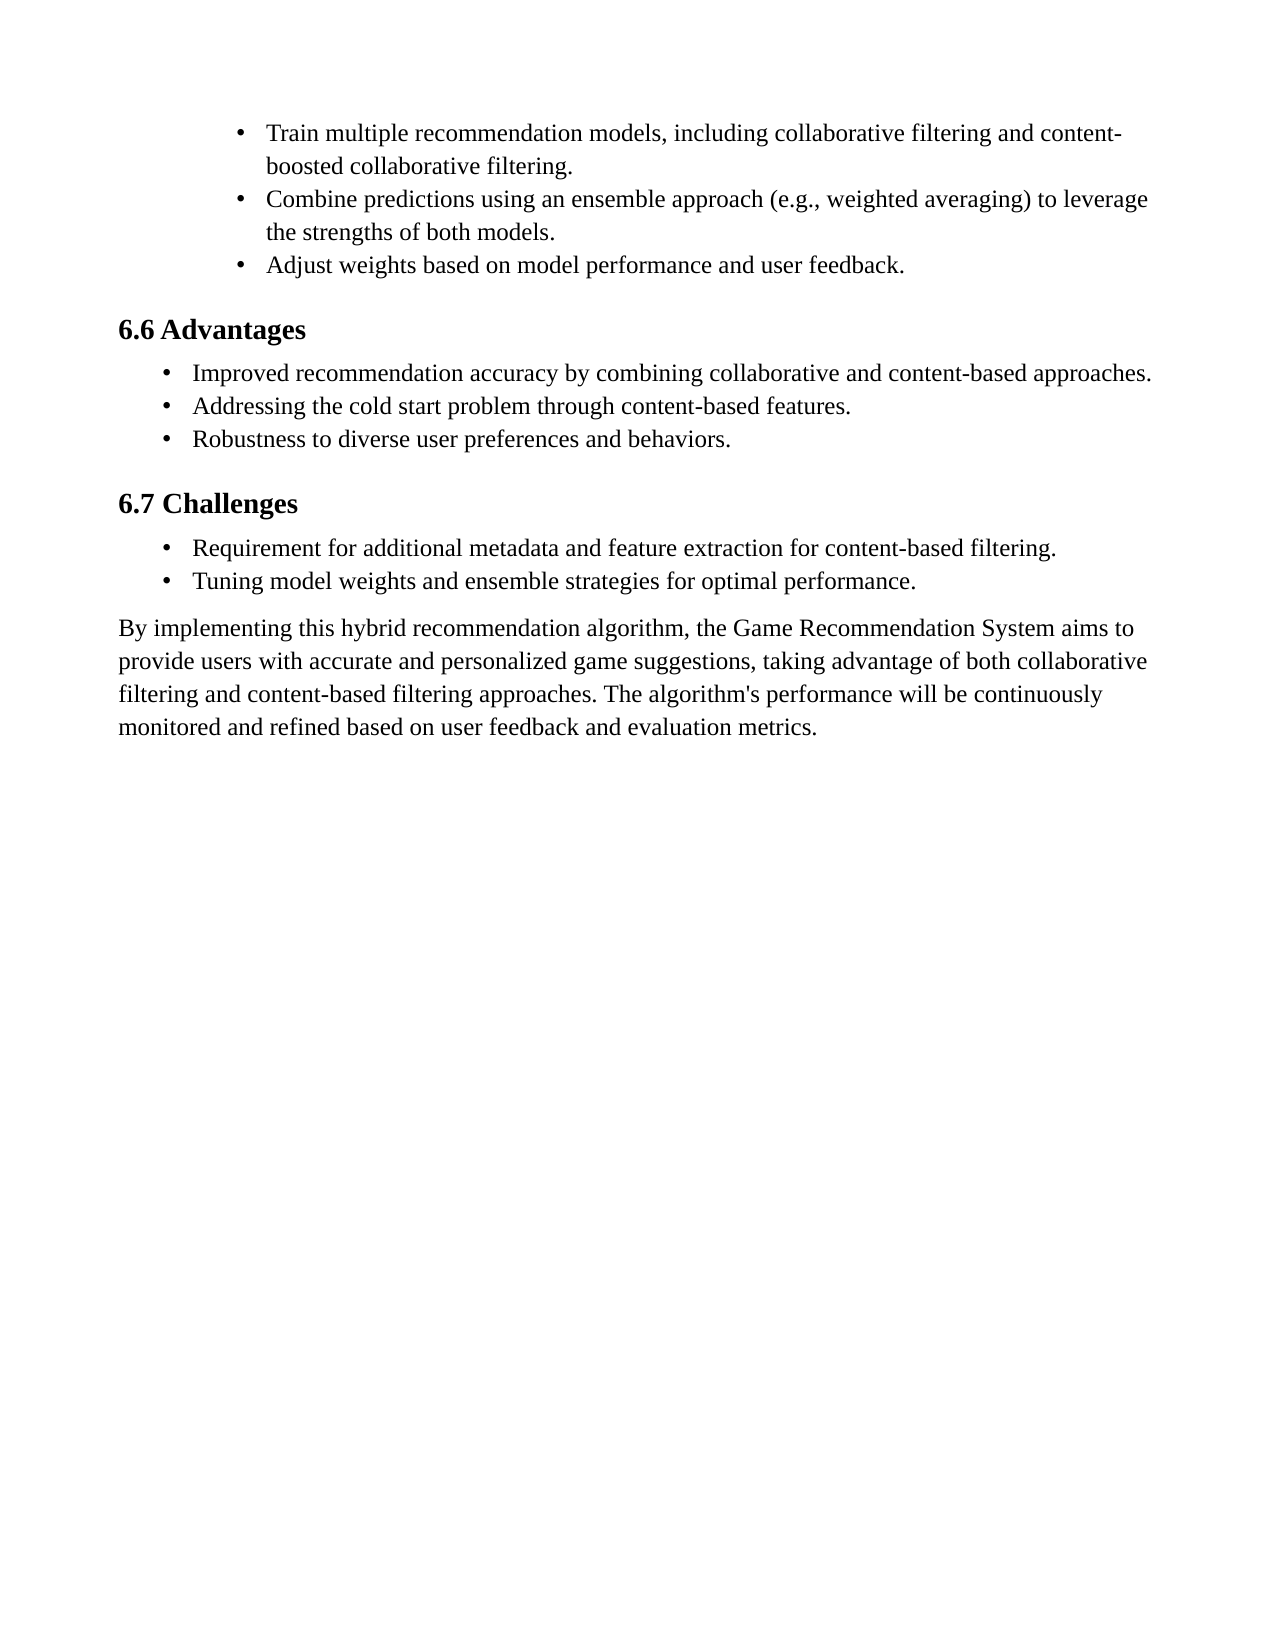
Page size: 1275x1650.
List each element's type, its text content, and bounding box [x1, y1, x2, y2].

list Requirement for additional metadata and feature extraction for content-based filtering. [162, 533, 1157, 561]
list Tuning model weights and ensemble strategies for optimal performance. [162, 566, 1157, 594]
subtitle 6.6 Advantages [118, 312, 1157, 346]
text By implementing this hybrid recommendation algorithm, the Game Recommendation System aims to provide users with accurate and personalized game suggestions, taking advantage of both collaborative filtering and content-based filtering approaches. The algorithm's performance will be continuously monitored and refined based on user feedback and evaluation metrics. [118, 613, 1157, 741]
list Robustness to diverse user preferences and behaviors. [162, 424, 1157, 453]
list Improved recommendation accuracy by combining collaborative and content-based approaches. [162, 358, 1157, 387]
list Adjust weights based on model performance and user feedback. [236, 250, 1157, 279]
list Combine predictions using an ensemble approach (e.g., weighted averaging) to leverage the strengths of both models. [236, 184, 1157, 246]
subtitle 6.7 Challenges [118, 487, 1157, 520]
list Addressing the cold start problem through content-based features. [162, 391, 1157, 420]
list Train multiple recommendation models, including collaborative filtering and content-boosted collaborative filtering. [236, 118, 1157, 180]
